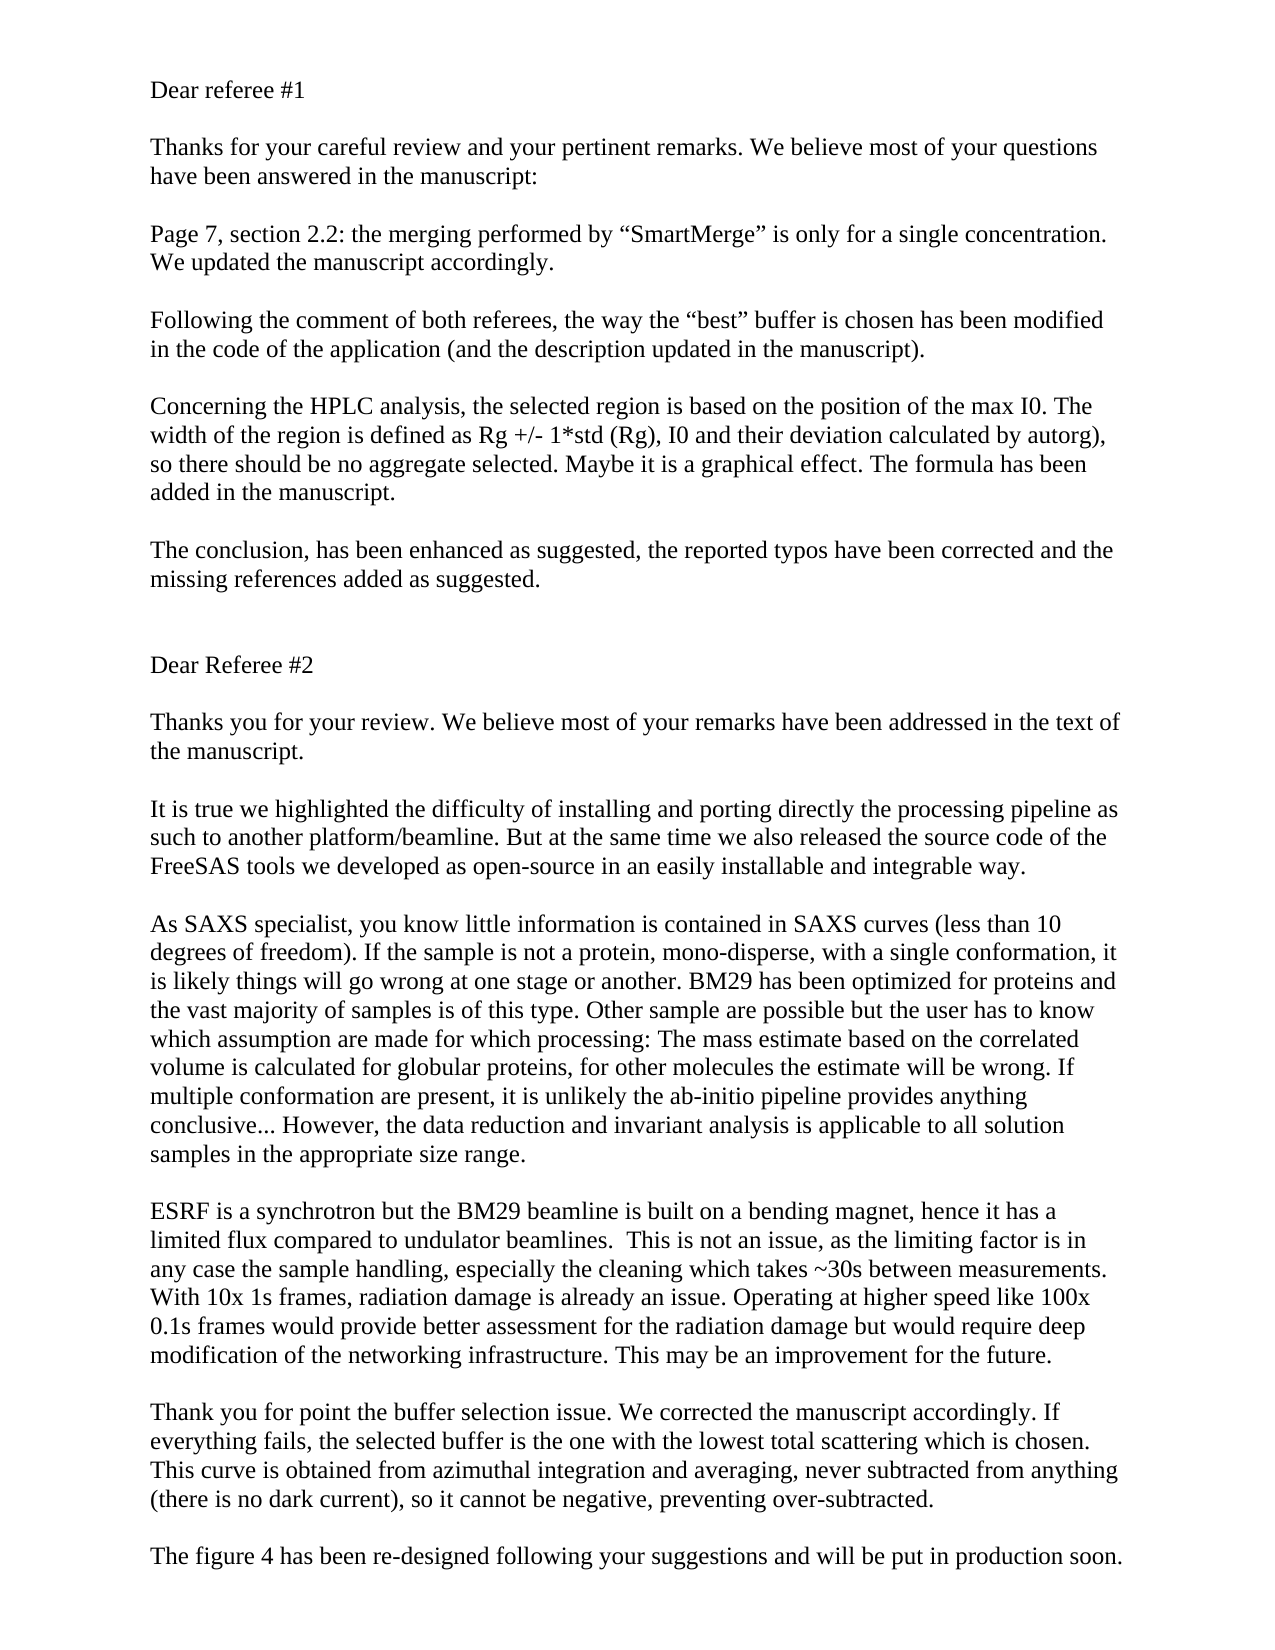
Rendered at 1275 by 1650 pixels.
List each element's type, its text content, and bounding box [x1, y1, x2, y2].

text Thanks you for your review. We believe most of your remarks have been addressed in the text of the manuscript. [150, 707, 1125, 765]
text Dear Referee #2 [150, 650, 1125, 679]
text Following the comment of both referees, the way the “best” buffer is chosen has been modified in the code of the application (and the description updated in the manuscript). [150, 305, 1125, 362]
text Page 7, section 2.2: the merging performed by “SmartMerge” is only for a single concentration. We updated the manuscript accordingly. [150, 219, 1125, 276]
text The figure 4 has been re-designed following your suggestions and will be put in production soon. [150, 1541, 1125, 1570]
text It is true we highlighted the difficulty of installing and porting directly the processing pipeline as such to another platform/beamline. But at the same time we also released the source code of the FreeSAS tools we developed as open-source in an easily installable and integrable way. [150, 794, 1125, 880]
text Dear referee #1 [150, 75, 1125, 104]
text Thank you for point the buffer selection issue. We corrected the manuscript accordingly. If everything fails, the selected buffer is the one with the lowest total scattering which is chosen. This curve is obtained from azimuthal integration and averaging, never subtracted from anything (there is no dark current), so it cannot be negative, preventing over-subtracted. [150, 1397, 1125, 1512]
text ESRF is a synchrotron but the BM29 beamline is built on a bending magnet, hence it has a limited flux compared to undulator beamlines. This is not an issue, as the limiting factor is in any case the sample handling, especially the cleaning which takes ~30s between measurements. With 10x 1s frames, radiation damage is already an issue. Operating at higher speed like 100x 0.1s frames would provide better assessment for the radiation damage but would require deep modification of the networking infrastructure. This may be an improvement for the future. [150, 1196, 1125, 1369]
text As SAXS specialist, you know little information is contained in SAXS curves (less than 10 degrees of freedom). If the sample is not a protein, mono-disperse, with a single conformation, it is likely things will go wrong at one stage or another. BM29 has been optimized for proteins and the vast majority of samples is of this type. Other sample are possible but the user has to know which assumption are made for which processing: The mass estimate based on the correlated volume is calculated for globular proteins, for other molecules the estimate will be wrong. If multiple conformation are present, it is unlikely the ab-initio pipeline provides anything conclusive... However, the data reduction and invariant analysis is applicable to all solution samples in the appropriate size range. [150, 909, 1125, 1167]
text Thanks for your careful review and your pertinent remarks. We believe most of your questions have been answered in the manuscript: [150, 132, 1125, 190]
text Concerning the HPLC analysis, the selected region is based on the position of the max I0. The width of the region is defined as Rg +/- 1*std (Rg), I0 and their deviation calculated by autorg), so there should be no aggregate selected. Maybe it is a graphical effect. The formula has been added in the manuscript. [150, 391, 1125, 506]
text The conclusion, has been enhanced as suggested, the reported typos have been corrected and the missing references added as suggested. [150, 535, 1125, 592]
